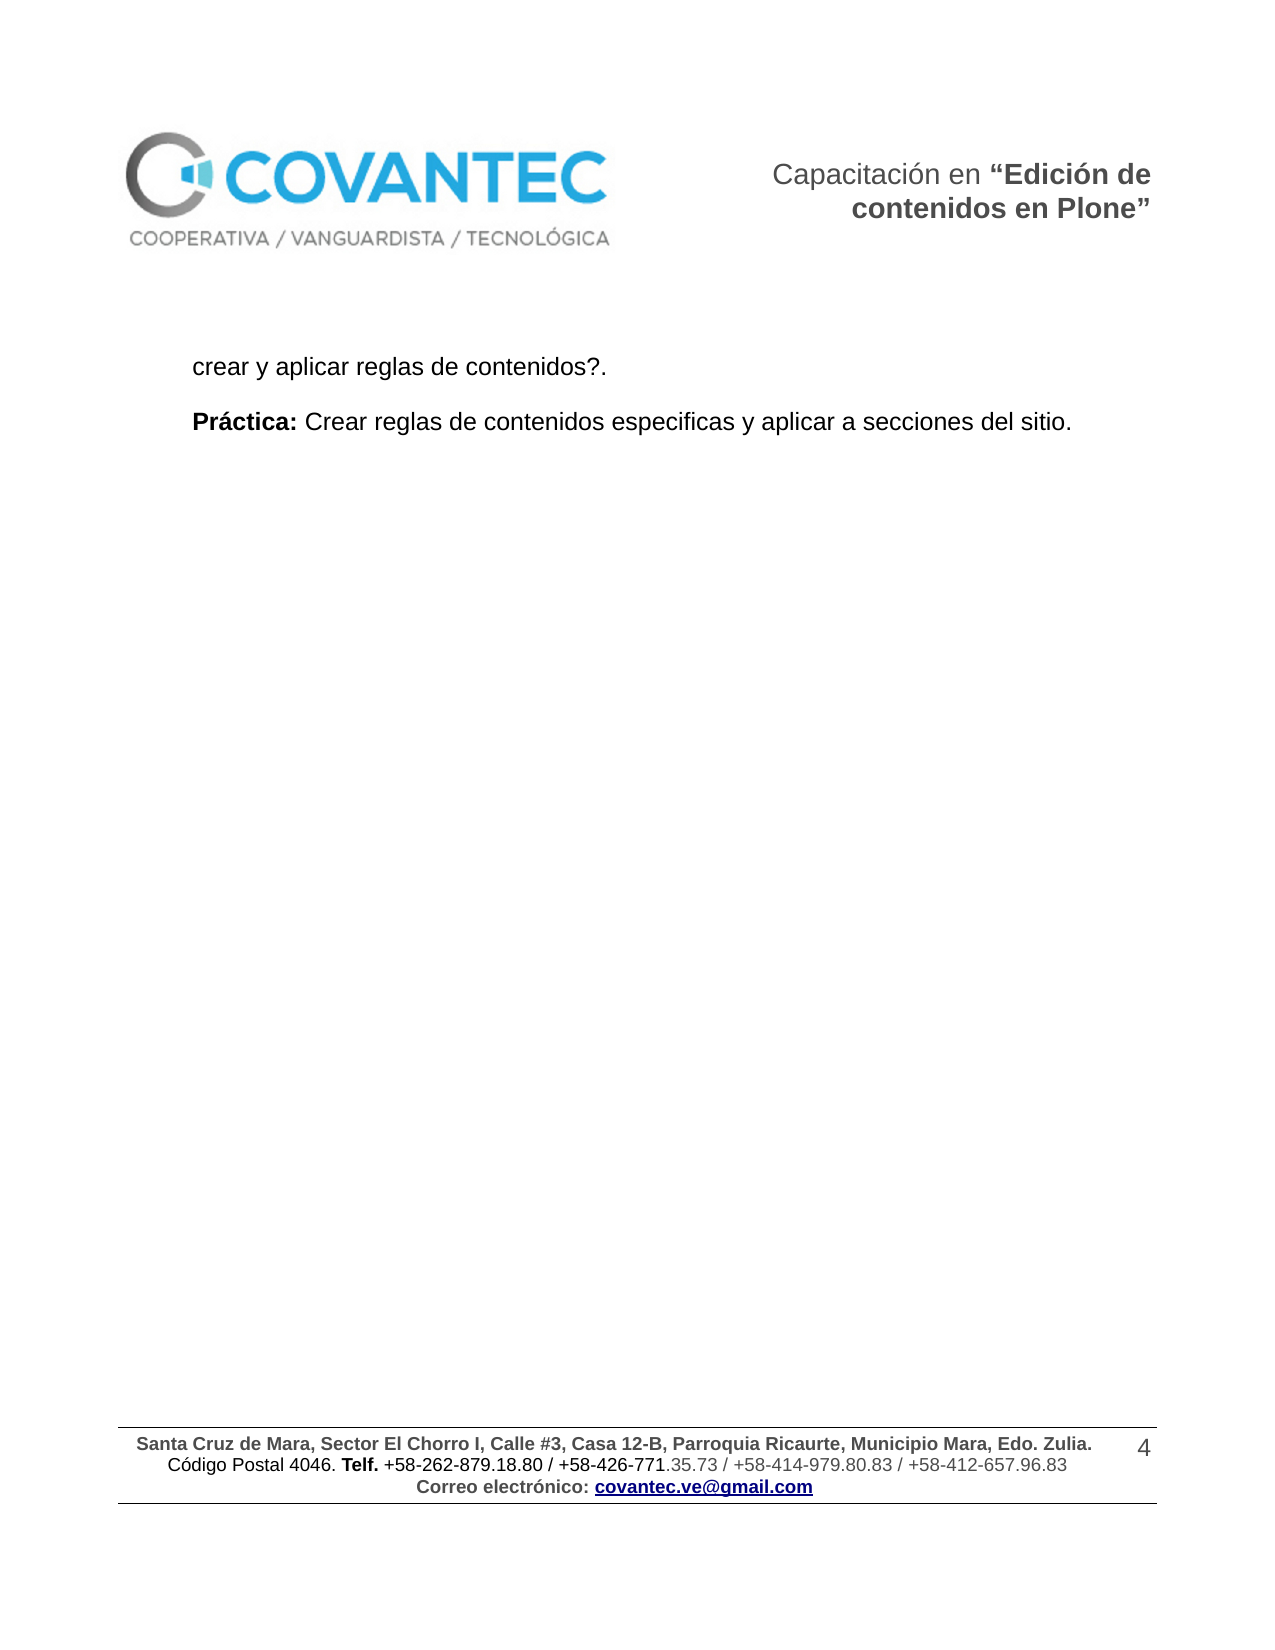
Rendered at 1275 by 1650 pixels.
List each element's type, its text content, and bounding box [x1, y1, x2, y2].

picture [118, 123, 616, 255]
text crear y aplicar reglas de contenidos?. [192, 352, 1157, 381]
text Práctica: Crear reglas de contenidos especificas y aplicar a secciones del sitio. [192, 407, 1157, 436]
